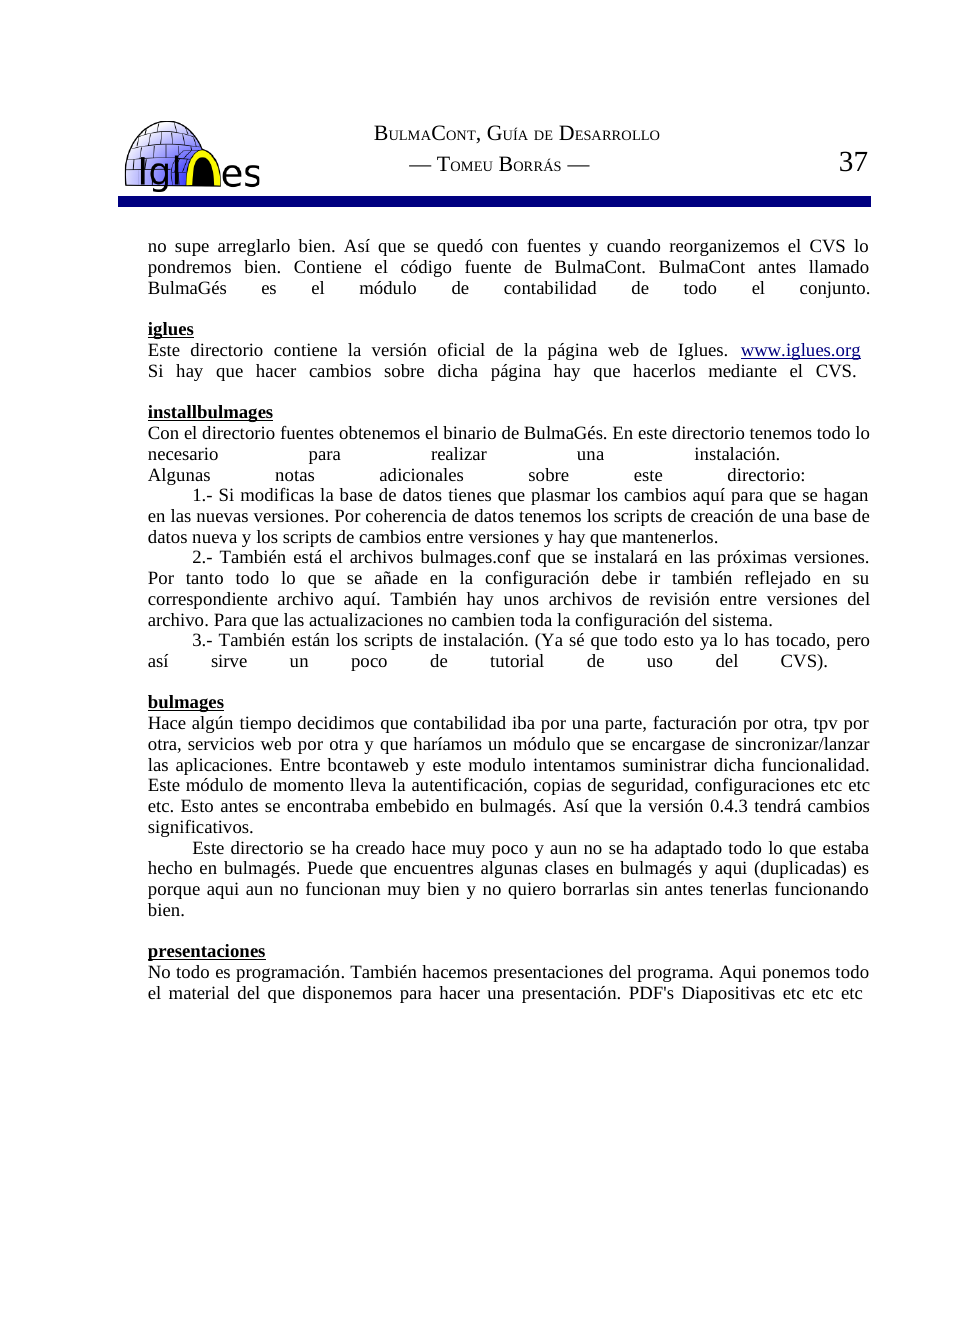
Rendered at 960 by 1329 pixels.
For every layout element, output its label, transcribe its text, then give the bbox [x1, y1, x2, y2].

picture [124, 121, 260, 192]
list 2.- También está el archivos bulmages.conf que se instalará en las próximas versiones. Por tanto todo lo que se añade en la configuración debe ir también reflejado en su correspondiente archivo aquí. También hay unos archivos de revisión entre versiones del archivo. Para que las actualizaciones no cambien toda la configuración del sistema. [118, 547, 871, 630]
list no supe arreglarlo bien. Así que se quedó con fuentes y cuando reorganizemos el CVS lo pondremos bien. Contiene el código fuente de BulmaCont. BulmaCont antes llamado BulmaGés es el módulo de contabilidad de todo el conjunto. iglues Este directorio contiene la versión oficial de la página web de Iglues. www.iglues.org Si hay que hacer cambios sobre dicha página hay que hacerlos mediante el CVS. installbulmages Con el directorio fuentes obtenemos el binario de BulmaGés. En este directorio tenemos todo lo necesario para realizar una instalación. Algunas notas adicionales sobre este directorio: 1.- Si modificas la base de datos tienes que plasmar los cambios aquí para que se hagan en las nuevas versiones. Por coherencia de datos tenemos los scripts de creación de una base de datos nueva y los scripts de cambios entre versiones y hay que mantenerlos. [118, 236, 871, 547]
list 3.- También están los scripts de instalación. (Ya sé que todo esto ya lo has tocado, pero así sirve un poco de tutorial de uso del CVS). bulmages Hace algún tiempo decidimos que contabilidad iba por una parte, facturación por otra, tpv por otra, servicios web por otra y que haríamos un módulo que se encargase de sincronizar/lanzar las aplicaciones. Entre bcontaweb y este modulo intentamos suministrar dicha funcionalidad. Este módulo de momento lleva la autentificación, copias de seguridad, configuraciones etc etc etc. Esto antes se encontraba embebido en bulmagés. Así que la versión 0.4.3 tendrá cambios significativos. Este directorio se ha creado hace muy poco y aun no se ha adaptado todo lo que estaba hecho en bulmagés. Puede que encuentres algunas clases en bulmagés y aqui (duplicadas) es porque aqui aun no funcionan muy bien y no quiero borrarlas sin antes tenerlas funcionando bien. presentaciones No todo es programación. También hacemos presentaciones del programa. Aqui ponemos todo el material del que disponemos para hacer una presentación. PDF's Diapositivas etc etc etc [118, 630, 871, 1044]
